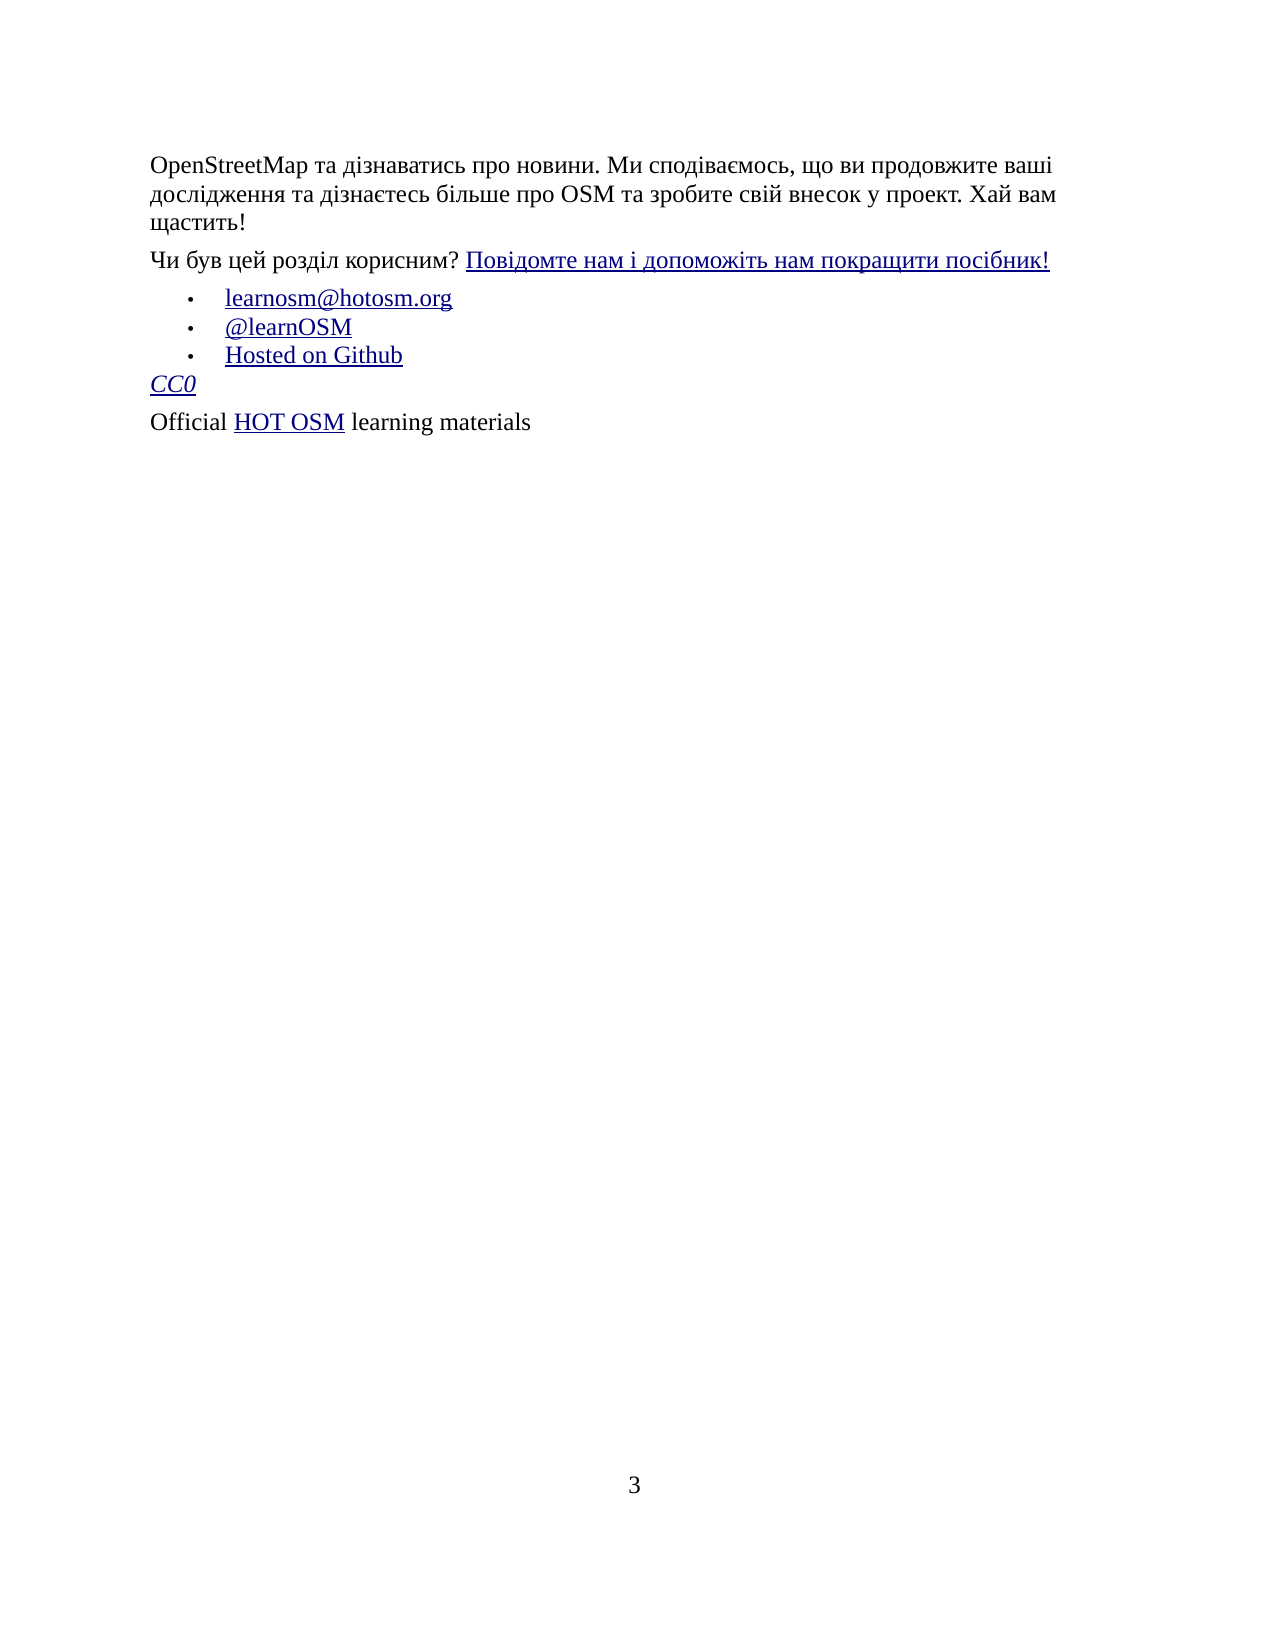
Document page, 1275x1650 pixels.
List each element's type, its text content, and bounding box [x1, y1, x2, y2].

text OpenStreetMap та дізнаватись про новини. Ми сподіваємось, що ви продовжите ваші дослідження та дізнаєтесь більше про OSM та зробите свій внесок у проект. Хай вам щастить! [150, 150, 1125, 236]
list Hosted on Github [187, 340, 1125, 369]
list @learnOSM [187, 312, 1125, 340]
text CC0 [150, 369, 1125, 398]
text Official HOT OSM learning materials [150, 407, 1125, 436]
list learnosm@hotosm.org [187, 283, 1125, 312]
text Чи був цей розділ корисним? Повідомте нам і допоможіть нам покращити посібник! [150, 245, 1125, 274]
